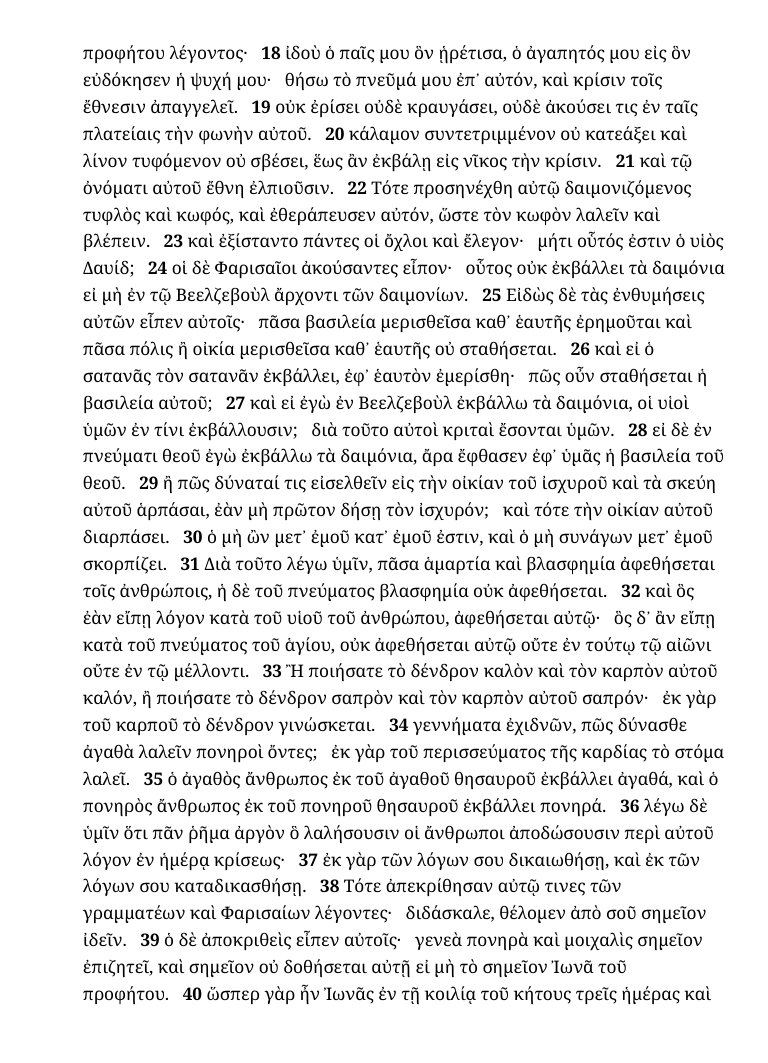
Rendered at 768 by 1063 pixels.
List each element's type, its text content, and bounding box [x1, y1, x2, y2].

text προφήτου λέγοντος· 18 ἰδοὺ ὁ παῖς μου ὃν ᾑρέτισα, ὁ ἀγαπητός μου εἰς ὃν εὐδόκησεν ἡ ψυχή μου· θήσω τὸ πνεῦμά μου ἐπ᾽ αὐτόν, καὶ κρίσιν τοῖς ἔθνεσιν ἀπαγγελεῖ. 19 οὐκ ἐρίσει οὐδὲ κραυγάσει, οὐδὲ ἀκούσει τις ἐν ταῖς πλατείαις τὴν φωνὴν αὐτοῦ. 20 κάλαμον συντετριμμένον οὐ κατεάξει καὶ λίνον τυφόμενον οὐ σβέσει, ἕως ἂν ἐκβάλῃ εἰς νῖκος τὴν κρίσιν. 21 καὶ τῷ ὀνόματι αὐτοῦ ἔθνη ἐλπιοῦσιν. 22 Τότε προσηνέχθη αὐτῷ δαιμονιζόμενος τυφλὸς καὶ κωφός, καὶ ἐθεράπευσεν αὐτόν, ὥστε τὸν κωφὸν λαλεῖν καὶ βλέπειν. 23 καὶ ἐξίσταντο πάντες οἱ ὄχλοι καὶ ἔλεγον· μήτι οὗτός ἐστιν ὁ υἱὸς Δαυίδ; 24 οἱ δὲ Φαρισαῖοι ἀκούσαντες εἶπον· οὗτος οὐκ ἐκβάλλει τὰ δαιμόνια εἰ μὴ ἐν τῷ Βεελζεβοὺλ ἄρχοντι τῶν δαιμονίων. 25 Εἰδὼς δὲ τὰς ἐνθυμήσεις αὐτῶν εἶπεν αὐτοῖς· πᾶσα βασιλεία μερισθεῖσα καθ᾽ ἑαυτῆς ἐρημοῦται καὶ πᾶσα πόλις ἢ οἰκία μερισθεῖσα καθ᾽ ἑαυτῆς οὐ σταθήσεται. 26 καὶ εἰ ὁ σατανᾶς τὸν σατανᾶν ἐκβάλλει, ἐφ᾽ ἑαυτὸν ἐμερίσθη· πῶς οὖν σταθήσεται ἡ βασιλεία αὐτοῦ; 27 καὶ εἰ ἐγὼ ἐν Βεελζεβοὺλ ἐκβάλλω τὰ δαιμόνια, οἱ υἱοὶ ὑμῶν ἐν τίνι ἐκβάλλουσιν; διὰ τοῦτο αὐτοὶ κριταὶ ἔσονται ὑμῶν. 28 εἰ δὲ ἐν πνεύματι θεοῦ ἐγὼ ἐκβάλλω τὰ δαιμόνια, ἄρα ἔφθασεν ἐφ᾽ ὑμᾶς ἡ βασιλεία τοῦ θεοῦ. 29 ἢ πῶς δύναταί τις εἰσελθεῖν εἰς τὴν οἰκίαν τοῦ ἰσχυροῦ καὶ τὰ σκεύη αὐτοῦ ἁρπάσαι, ἐὰν μὴ πρῶτον δήσῃ τὸν ἰσχυρόν; καὶ τότε τὴν οἰκίαν αὐτοῦ διαρπάσει. 30 ὁ μὴ ὢν μετ᾽ ἐμοῦ κατ᾽ ἐμοῦ ἐστιν, καὶ ὁ μὴ συνάγων μετ᾽ ἐμοῦ σκορπίζει. 31 Διὰ τοῦτο λέγω ὑμῖν, πᾶσα ἁμαρτία καὶ βλασφημία ἀφεθήσεται τοῖς ἀνθρώποις, ἡ δὲ τοῦ πνεύματος βλασφημία οὐκ ἀφεθήσεται. 32 καὶ ὃς ἐὰν εἴπῃ λόγον κατὰ τοῦ υἱοῦ τοῦ ἀνθρώπου, ἀφεθήσεται αὐτῷ· ὃς δ᾽ ἂν εἴπῃ κατὰ τοῦ πνεύματος τοῦ ἁγίου, οὐκ ἀφεθήσεται αὐτῷ οὔτε ἐν τούτῳ τῷ αἰῶνι οὔτε ἐν τῷ μέλλοντι. 33 Ἢ ποιήσατε τὸ δένδρον καλὸν καὶ τὸν καρπὸν αὐτοῦ καλόν, ἢ ποιήσατε τὸ δένδρον σαπρὸν καὶ τὸν καρπὸν αὐτοῦ σαπρόν· ἐκ γὰρ τοῦ καρποῦ τὸ δένδρον γινώσκεται. 34 γεννήματα ἐχιδνῶν, πῶς δύνασθε ἀγαθὰ λαλεῖν πονηροὶ ὄντες; ἐκ γὰρ τοῦ περισσεύματος τῆς καρδίας τὸ στόμα λαλεῖ. 35 ὁ ἀγαθὸς ἄνθρωπος ἐκ τοῦ ἀγαθοῦ θησαυροῦ ἐκβάλλει ἀγαθά, καὶ ὁ πονηρὸς ἄνθρωπος ἐκ τοῦ πονηροῦ θησαυροῦ ἐκβάλλει πονηρά. 36 λέγω δὲ ὑμῖν ὅτι πᾶν ῥῆμα ἀργὸν ὃ λαλήσουσιν οἱ ἄνθρωποι ἀποδώσουσιν περὶ αὐτοῦ λόγον ἐν ἡμέρᾳ κρίσεως· 37 ἐκ γὰρ τῶν λόγων σου δικαιωθήσῃ, καὶ ἐκ τῶν λόγων σου καταδικασθήσῃ. 38 Τότε ἀπεκρίθησαν αὐτῷ τινες τῶν γραμματέων καὶ Φαρισαίων λέγοντες· διδάσκαλε, θέλομεν ἀπὸ σοῦ σημεῖον ἰδεῖν. 39 ὁ δὲ ἀποκριθεὶς εἶπεν αὐτοῖς· γενεὰ πονηρὰ καὶ μοιχαλὶς σημεῖον ἐπιζητεῖ, καὶ σημεῖον οὐ δοθήσεται αὐτῇ εἰ μὴ τὸ σημεῖον Ἰωνᾶ τοῦ προφήτου. 40 ὥσπερ γὰρ ἦν Ἰωνᾶς ἐν τῇ κοιλίᾳ τοῦ κήτους τρεῖς ἡμέρας καὶ [83, 41, 726, 1005]
